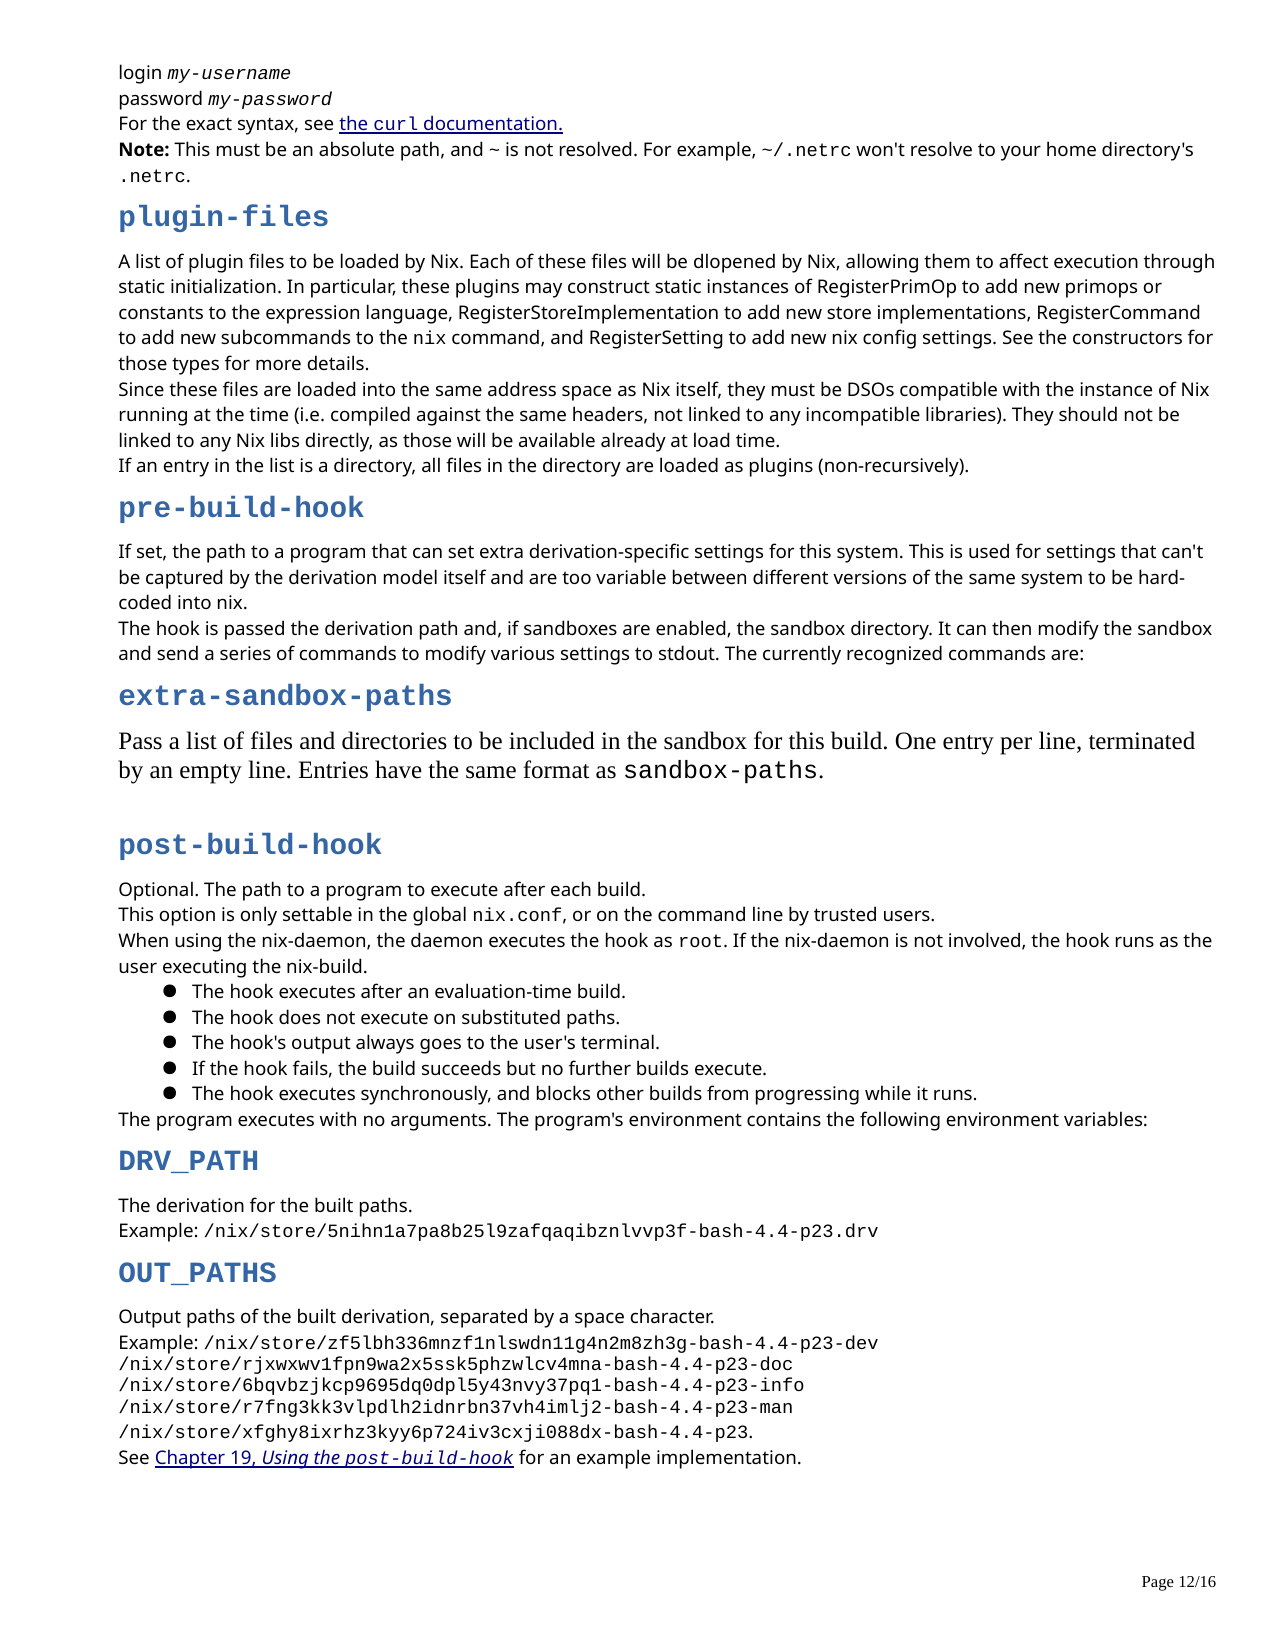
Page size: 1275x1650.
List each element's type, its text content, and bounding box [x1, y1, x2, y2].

text Example: /nix/store/5nihn1a7pa8b25l9zafqaqibznlvvp3f-bash-4.4-p23.drv [118, 1217, 1216, 1243]
text Optional. The path to a program to execute after each build. [118, 876, 1216, 901]
text Output paths of the built derivation, separated by a space character. [118, 1304, 1216, 1329]
text If set, the path to a program that can set extra derivation-specific settings for this system. This is used for settings that can't be captured by the derivation model itself and are too variable between different versions of the same system to be hard-coded into nix. [118, 538, 1216, 615]
text Example: /nix/store/zf5lbh336mnzf1nlswdn11g4n2m8zh3g-bash-4.4-p23-dev /nix/store/rjxwxwv1fpn9wa2x5ssk5phzwlcv4mna-bash-4.4-p23-doc /nix/store/6bqvbzjkcp9695dq0dpl5y43nvy37pq1-bash-4.4-p23-info /nix/store/r7fng3kk3vlpdlh2idnrbn37vh4imlj2-bash-4.4-p23-man /nix/store/xfghy8ixrhz3kyy6p724iv3cxji088dx-bash-4.4-p23. [118, 1329, 1216, 1444]
text password my-password [118, 85, 1216, 111]
subtitle extra-sandbox-paths [118, 681, 1216, 714]
text login my-username [118, 59, 1216, 85]
text The hook is passed the derivation path and, if sandboxes are enabled, the sandbox directory. It can then modify the sandbox and send a series of commands to modify various settings to stdout. The currently recognized commands are: [118, 615, 1216, 666]
list The hook's output always goes to the user's terminal. [162, 1029, 1216, 1055]
text A list of plugin files to be loaded by Nix. Each of these files will be dlopened by Nix, allowing them to affect execution through static initialization. In particular, these plugins may construct static instances of RegisterPrimOp to add new primops or constants to the expression language, RegisterStoreImplementation to add new store implementations, RegisterCommand to add new subcommands to the nix command, and RegisterSetting to add new nix config settings. See the constructors for those types for more details. [118, 248, 1216, 376]
text If an entry in the list is a directory, all files in the directory are loaded as plugins (non-recursively). [118, 452, 1216, 478]
text When using the nix-daemon, the daemon executes the hook as root. If the nix-daemon is not involved, the hook runs as the user executing the nix-build. [118, 927, 1216, 978]
list Pass a list of files and directories to be included in the sandbox for this build. One entry per line, terminated by an empty line. Entries have the same format as sandbox-paths. [118, 726, 1216, 786]
text Note: This must be an absolute path, and ~ is not resolved. For example, ~/.netrc won't resolve to your home directory's .netrc. [118, 136, 1216, 188]
subtitle post-build-hook [118, 830, 1216, 863]
text The program executes with no arguments. The program's environment contains the following environment variables: [118, 1106, 1216, 1132]
text See Chapter 19, Using the post-build-hook for an example implementation. [118, 1444, 1216, 1470]
list The hook does not execute on substituted paths. [162, 1004, 1216, 1029]
text This option is only settable in the global nix.conf, or on the command line by trusted users. [118, 901, 1216, 927]
subtitle plugin-files [118, 202, 1216, 236]
subtitle DRV_PATH [118, 1146, 1216, 1179]
list If the hook fails, the build succeeds but no further builds execute. [162, 1055, 1216, 1081]
list The hook executes synchronously, and blocks other builds from progressing while it runs. [162, 1081, 1216, 1106]
text The derivation for the built paths. [118, 1192, 1216, 1217]
subtitle OUT_PATHS [118, 1258, 1216, 1291]
list The hook executes after an evaluation-time build. [162, 978, 1216, 1004]
text For the exact syntax, see the curl documentation. [118, 111, 1216, 136]
subtitle pre-build-hook [118, 493, 1216, 526]
text Since these files are loaded into the same address space as Nix itself, they must be DSOs compatible with the instance of Nix running at the time (i.e. compiled against the same headers, not linked to any incompatible libraries). They should not be linked to any Nix libs directly, as those will be available already at load time. [118, 376, 1216, 452]
